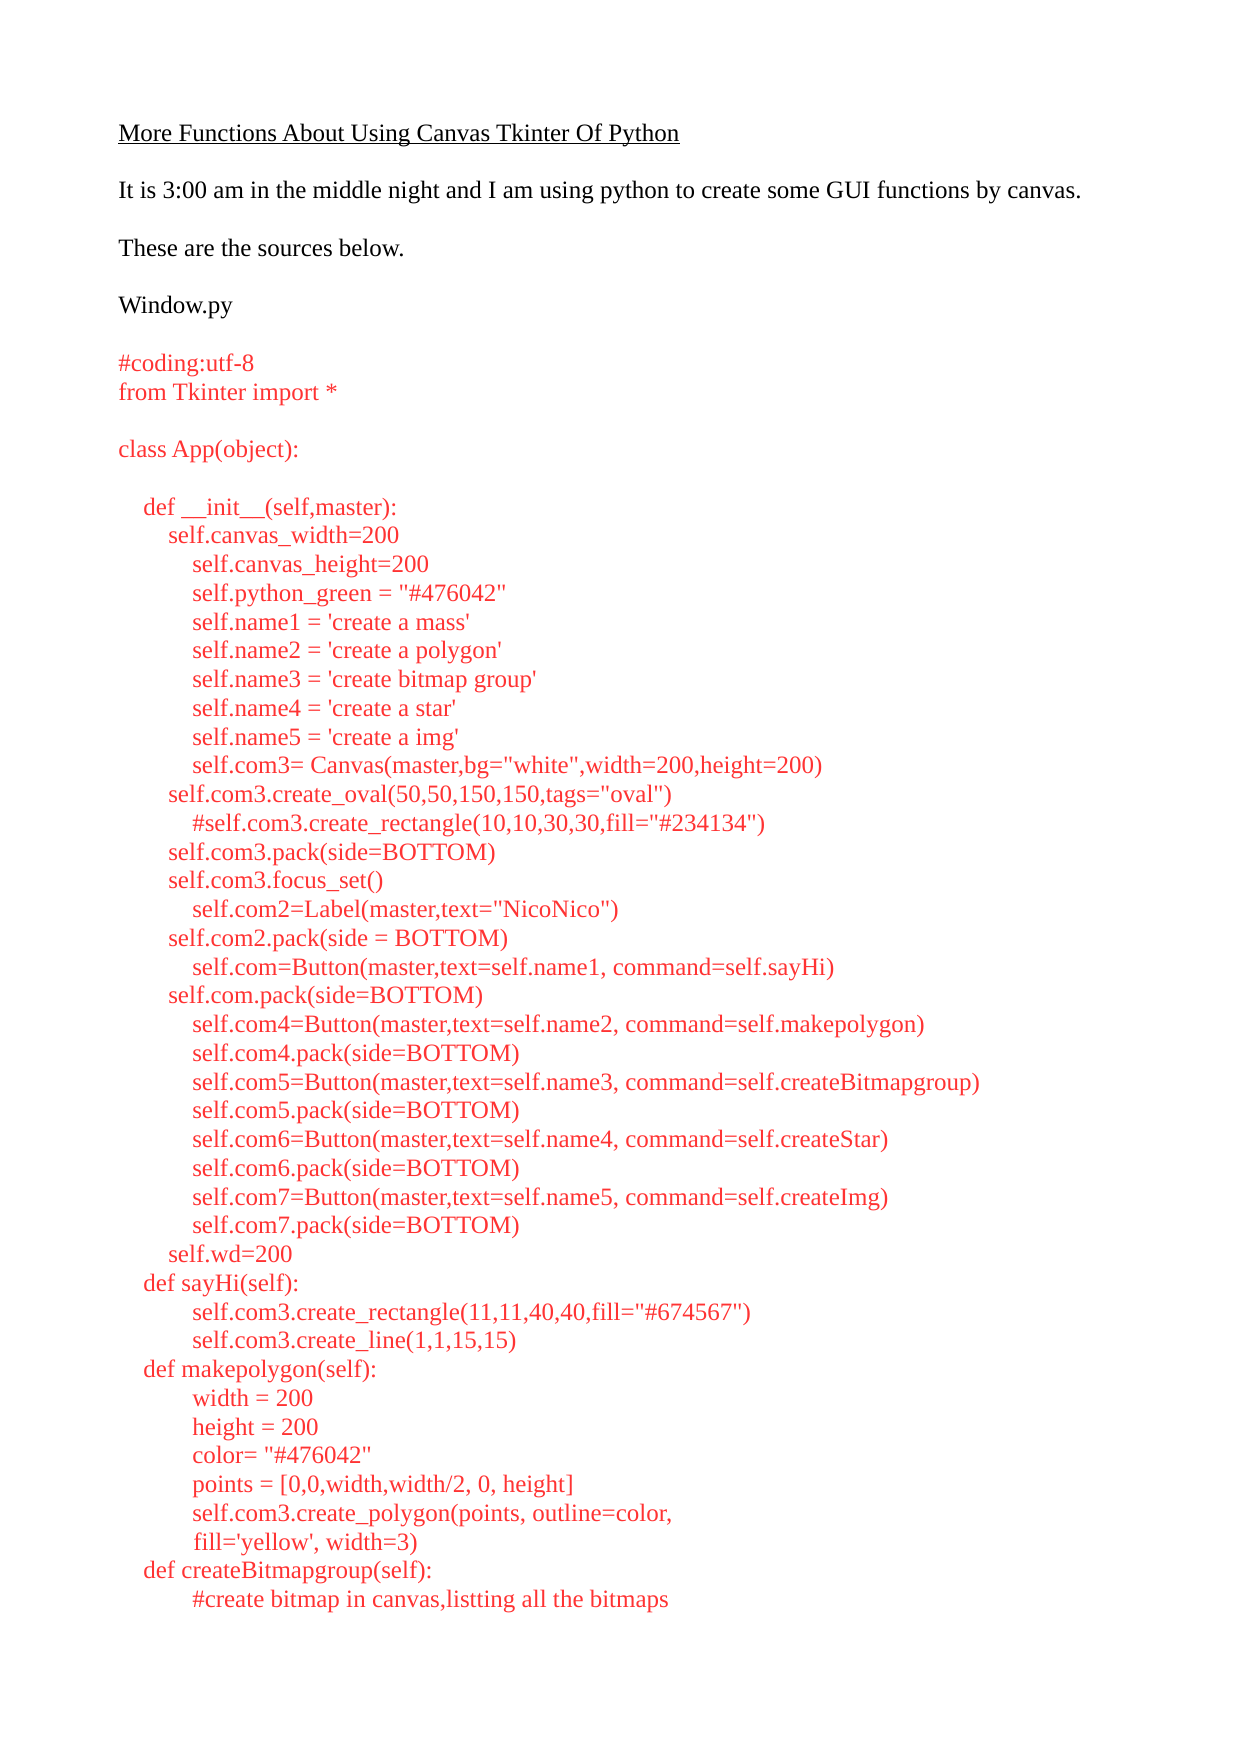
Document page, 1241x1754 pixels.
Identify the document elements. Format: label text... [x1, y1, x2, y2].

text points = [0,0,width,width/2, 0, height] [118, 1469, 1122, 1498]
text self.com=Button(master,text=self.name1, command=self.sayHi) [118, 952, 1122, 981]
text self.name2 = 'create a polygon' [118, 636, 1122, 664]
text self.python_green = "#476042" [118, 578, 1122, 607]
text self.com3.create_rectangle(11,11,40,40,fill="#674567") [118, 1297, 1122, 1326]
text from Tkinter import * [118, 377, 1122, 406]
text self.wd=200 [118, 1239, 1122, 1268]
text self.com2.pack(side = BOTTOM) [118, 923, 1122, 952]
text self.com3.pack(side=BOTTOM) [118, 837, 1122, 866]
text Window.py [118, 291, 1122, 319]
text #coding:utf-8 [118, 348, 1122, 377]
text self.com4=Button(master,text=self.name2, command=self.makepolygon) [118, 1009, 1122, 1038]
text width = 200 [118, 1383, 1122, 1412]
text self.canvas_height=200 [118, 549, 1122, 578]
text self.com5=Button(master,text=self.name3, command=self.createBitmapgroup) [118, 1067, 1122, 1096]
text #create bitmap in canvas,listting all the bitmaps [118, 1584, 1122, 1613]
text self.name4 = 'create a star' [118, 693, 1122, 722]
text def sayHi(self): [118, 1268, 1122, 1297]
text class App(object): [118, 434, 1122, 463]
text def __init__(self,master): [118, 492, 1122, 521]
text These are the sources below. [118, 233, 1122, 262]
text self.com5.pack(side=BOTTOM) [118, 1096, 1122, 1124]
text self.com6=Button(master,text=self.name4, command=self.createStar) [118, 1124, 1122, 1153]
text self.com4.pack(side=BOTTOM) [118, 1038, 1122, 1067]
text self.name1 = 'create a mass' [118, 607, 1122, 636]
text More Functions About Using Canvas Tkinter Of Python [118, 118, 1122, 147]
text self.com3.focus_set() [118, 866, 1122, 894]
text self.com2=Label(master,text="NicoNico") [118, 894, 1122, 923]
text self.com3.create_polygon(points, outline=color, [118, 1498, 1122, 1527]
text height = 200 [118, 1412, 1122, 1441]
text self.com.pack(side=BOTTOM) [118, 981, 1122, 1009]
text self.com3.create_line(1,1,15,15) [118, 1326, 1122, 1354]
text def createBitmapgroup(self): [118, 1556, 1122, 1584]
text self.com3= Canvas(master,bg="white",width=200,height=200) [118, 751, 1122, 779]
text self.com7.pack(side=BOTTOM) [118, 1211, 1122, 1239]
text self.canvas_width=200 [118, 521, 1122, 549]
text self.name3 = 'create bitmap group' [118, 664, 1122, 693]
text color= "#476042" [118, 1441, 1122, 1469]
text #self.com3.create_rectangle(10,10,30,30,fill="#234134") [118, 808, 1122, 837]
text self.com7=Button(master,text=self.name5, command=self.createImg) [118, 1182, 1122, 1211]
text self.com6.pack(side=BOTTOM) [118, 1153, 1122, 1182]
text self.name5 = 'create a img' [118, 722, 1122, 751]
text self.com3.create_oval(50,50,150,150,tags="oval") [118, 779, 1122, 808]
text def makepolygon(self): [118, 1354, 1122, 1383]
text fill='yellow', width=3) [118, 1527, 1122, 1556]
text It is 3:00 am in the middle night and I am using python to create some GUI functions by canvas. [118, 176, 1122, 204]
